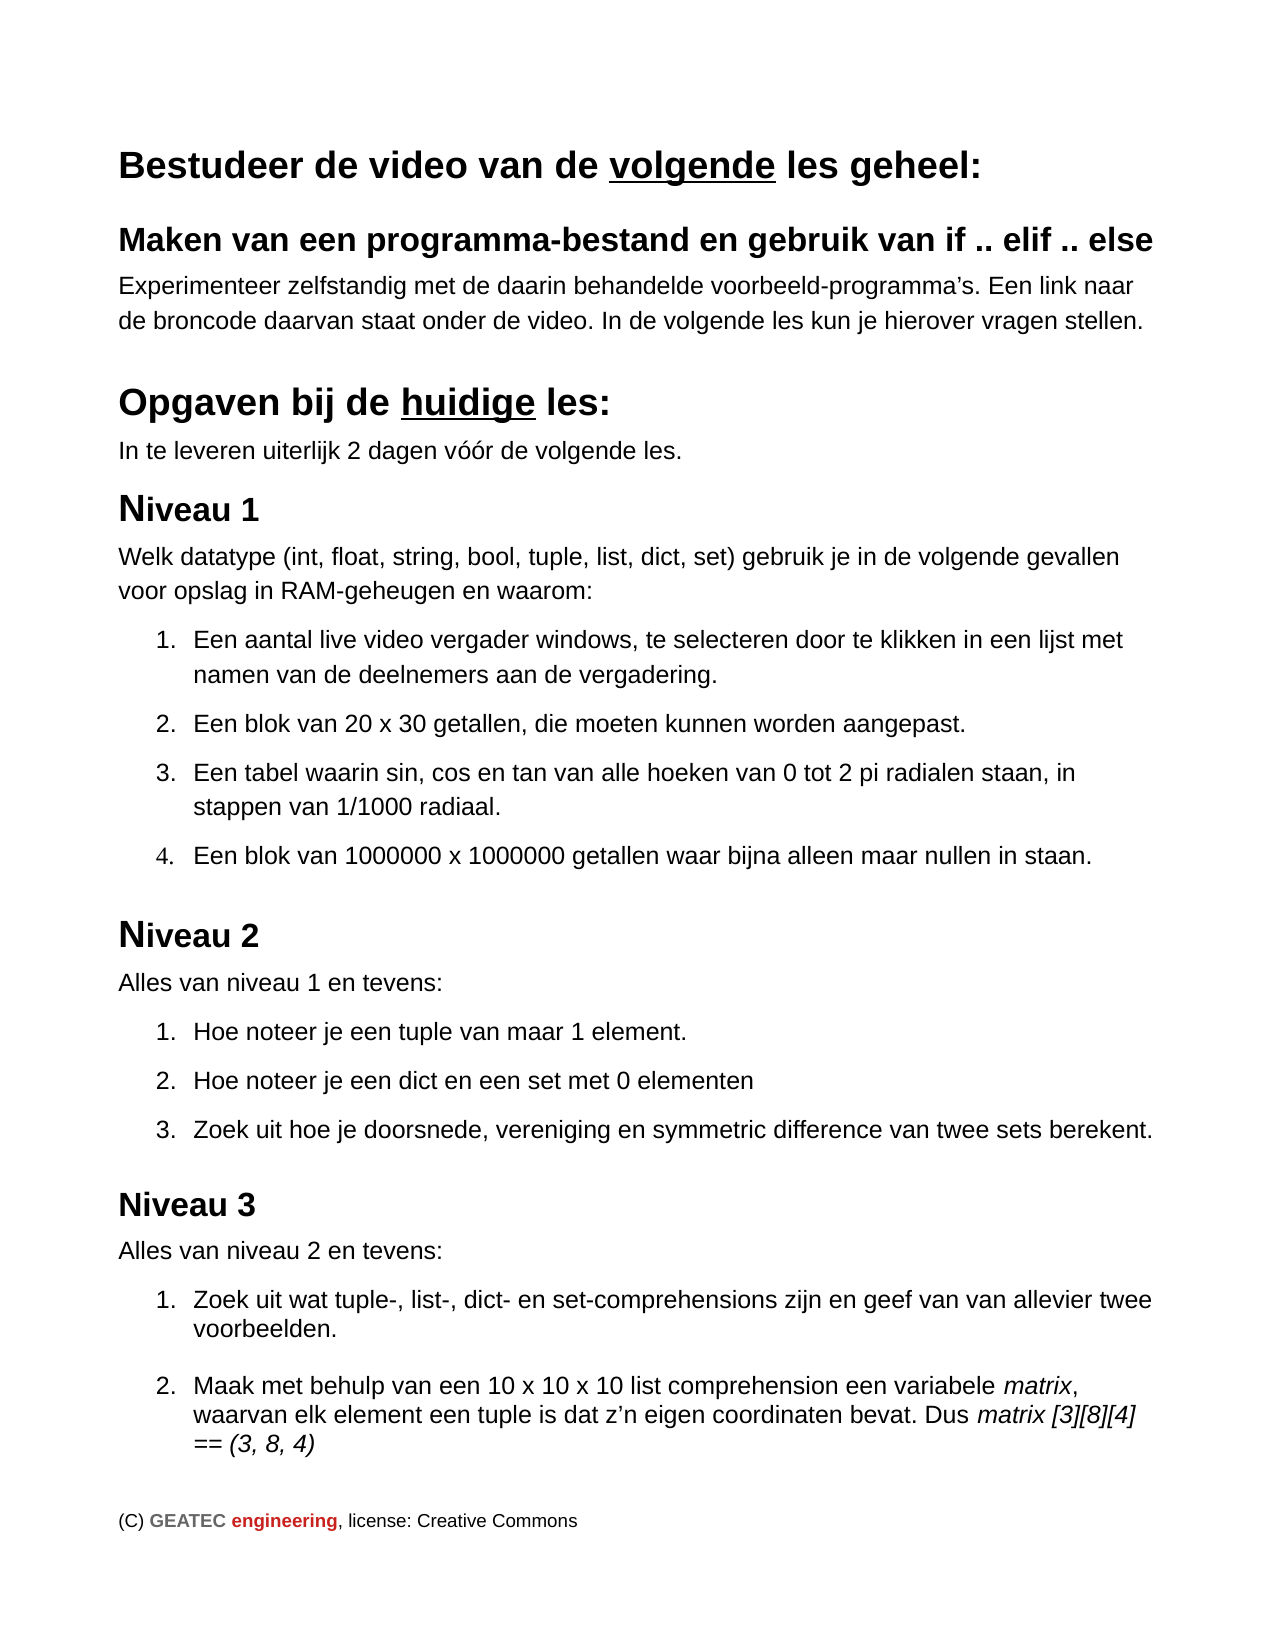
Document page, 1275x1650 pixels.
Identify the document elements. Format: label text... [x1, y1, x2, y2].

subtitle Niveau 2 [118, 911, 1157, 955]
list Maak met behulp van een 10 x 10 x 10 list comprehension een variabele matrix, waarvan elk element een tuple is dat z’n eigen coordinaten bevat. Dus matrix [3][8][4] == (3, 8, 4) [156, 1371, 1157, 1457]
list Hoe noteer je een tuple van maar 1 element. [156, 1017, 1157, 1045]
subtitle Niveau 3 [118, 1184, 1157, 1223]
subtitle Bestudeer de video van de volgende les geheel: [118, 143, 1157, 187]
text In te leveren uiterlijk 2 dagen vóór de volgende les. [118, 436, 1157, 465]
list Zoek uit hoe je doorsnede, vereniging en symmetric difference van twee sets berekent. [156, 1115, 1157, 1143]
list Een tabel waarin sin, cos en tan van alle hoeken van 0 tot 2 pi radialen staan, in stappen van 1/1000 radiaal. [156, 758, 1157, 821]
text Alles van niveau 1 en tevens: [118, 967, 1157, 996]
text Welk datatype (int, float, string, bool, tuple, list, dict, set) gebruik je in de volgende gevallen voor opslag in RAM-geheugen en waarom: [118, 542, 1157, 605]
list Hoe noteer je een dict en een set met 0 elementen [156, 1066, 1157, 1094]
subtitle Niveau 1 [118, 486, 1157, 529]
text Experimenteer zelfstandig met de daarin behandelde voorbeeld-programma’s. Een link naar de broncode daarvan staat onder de video. In de volgende les kun je hierover vragen stellen. [118, 271, 1157, 334]
list Zoek uit wat tuple-, list-, dict- en set-comprehensions zijn en geef van van allevier twee voorbeelden. [156, 1285, 1157, 1342]
subtitle Opgaven bij de huidige les: [118, 380, 1157, 423]
subtitle Maken van een programma-bestand en gebruik van if .. elif .. else [118, 220, 1157, 259]
list Een aantal live video vergader windows, te selecteren door te klikken in een lijst met namen van de deelnemers aan de vergadering. [156, 625, 1157, 688]
list Een blok van 20 x 30 getallen, die moeten kunnen worden aangepast. [156, 709, 1157, 737]
list Een blok van 1000000 x 1000000 getallen waar bijna alleen maar nullen in staan. [156, 841, 1157, 870]
text Alles van niveau 2 en tevens: [118, 1236, 1157, 1264]
